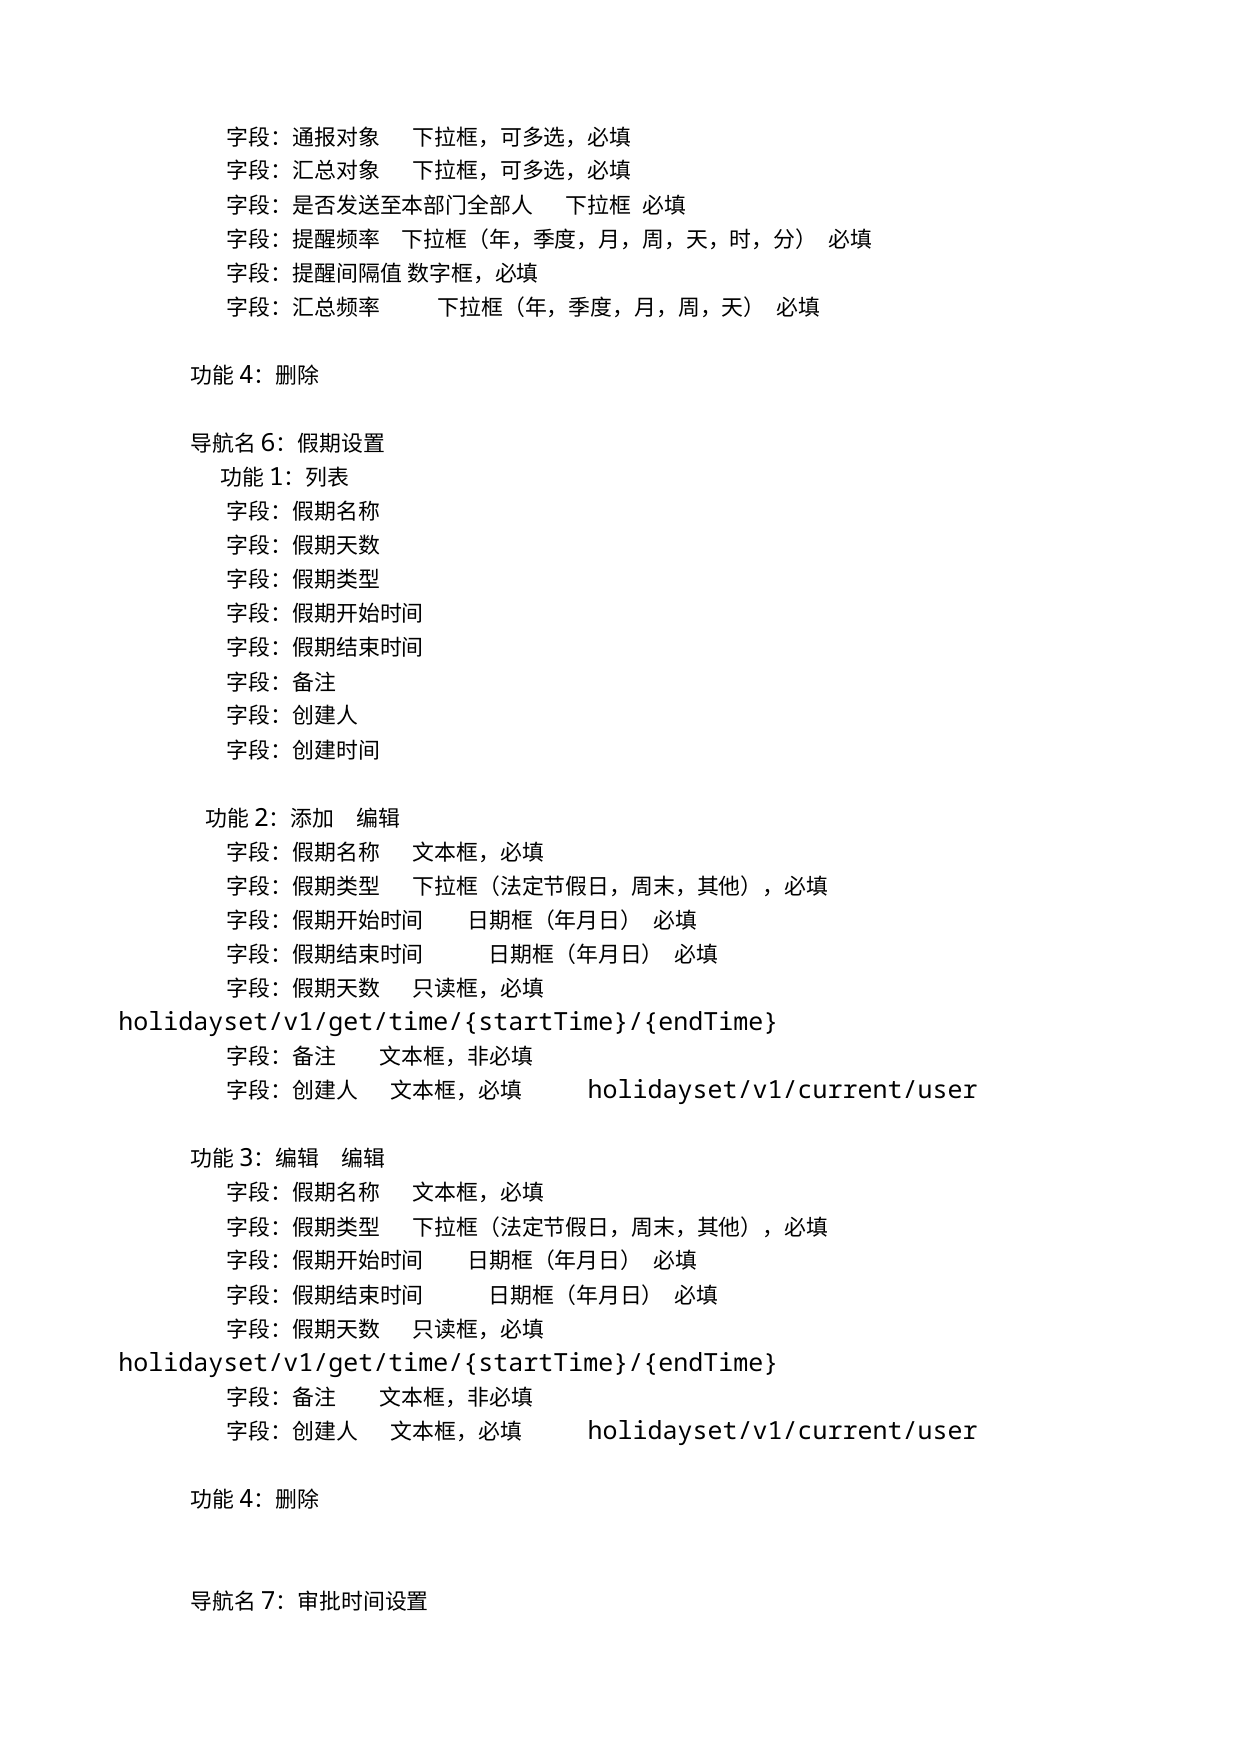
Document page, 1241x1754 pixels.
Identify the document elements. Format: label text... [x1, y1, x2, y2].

text 字段：假期名称 文本框，必填 [118, 1174, 1122, 1208]
text 字段：假期结束时间 [118, 629, 1122, 663]
text 字段：备注 文本框，非必填 [118, 1038, 1122, 1072]
text 导航名6：假期设置 [118, 425, 1122, 459]
text 字段：假期天数 [118, 527, 1122, 561]
text 字段：假期结束时间 日期框（年月日） 必填 [118, 1276, 1122, 1310]
text 字段：提醒频率 下拉框（年，季度，月，周，天，时，分） 必填 [118, 220, 1122, 254]
text 字段：创建人 文本框，必填 holidayset/v1/current/user [118, 1412, 1122, 1447]
text 字段：假期开始时间 [118, 595, 1122, 629]
text 字段：备注 文本框，非必填 [118, 1378, 1122, 1412]
text 字段：通报对象 下拉框，可多选，必填 [118, 118, 1122, 152]
text 字段：创建人 [118, 697, 1122, 731]
text 功能4：删除 [118, 1481, 1122, 1515]
text 字段：假期天数 只读框，必填 holidayset/v1/get/time/{startTime}/{endTime} [118, 970, 1122, 1038]
text 导航名7：审批时间设置 [118, 1583, 1122, 1617]
text 字段：假期结束时间 日期框（年月日） 必填 [118, 936, 1122, 970]
text 功能1：列表 [118, 459, 1122, 493]
text 字段：假期开始时间 日期框（年月日） 必填 [118, 902, 1122, 936]
text 功能3：编辑 编辑 [118, 1140, 1122, 1174]
text 功能2：添加 编辑 [118, 799, 1122, 833]
text 字段：备注 [118, 663, 1122, 697]
text 字段：提醒间隔值 数字框，必填 [118, 254, 1122, 288]
text 字段：假期名称 [118, 493, 1122, 527]
text 字段：汇总频率 下拉框（年，季度，月，周，天） 必填 [118, 288, 1122, 322]
text 字段：假期类型 下拉框（法定节假日，周末，其他），必填 [118, 1208, 1122, 1242]
text 字段：是否发送至本部门全部人 下拉框 必填 [118, 186, 1122, 220]
text 字段：假期名称 文本框，必填 [118, 833, 1122, 867]
text 字段：假期类型 [118, 561, 1122, 595]
text 字段：假期开始时间 日期框（年月日） 必填 [118, 1242, 1122, 1276]
text 字段：创建时间 [118, 731, 1122, 765]
text 字段：汇总对象 下拉框，可多选，必填 [118, 152, 1122, 186]
text 字段：假期类型 下拉框（法定节假日，周末，其他），必填 [118, 867, 1122, 902]
text 字段：假期天数 只读框，必填 holidayset/v1/get/time/{startTime}/{endTime} [118, 1310, 1122, 1378]
text 功能4：删除 [118, 357, 1122, 391]
text 字段：创建人 文本框，必填 holidayset/v1/current/user [118, 1072, 1122, 1106]
